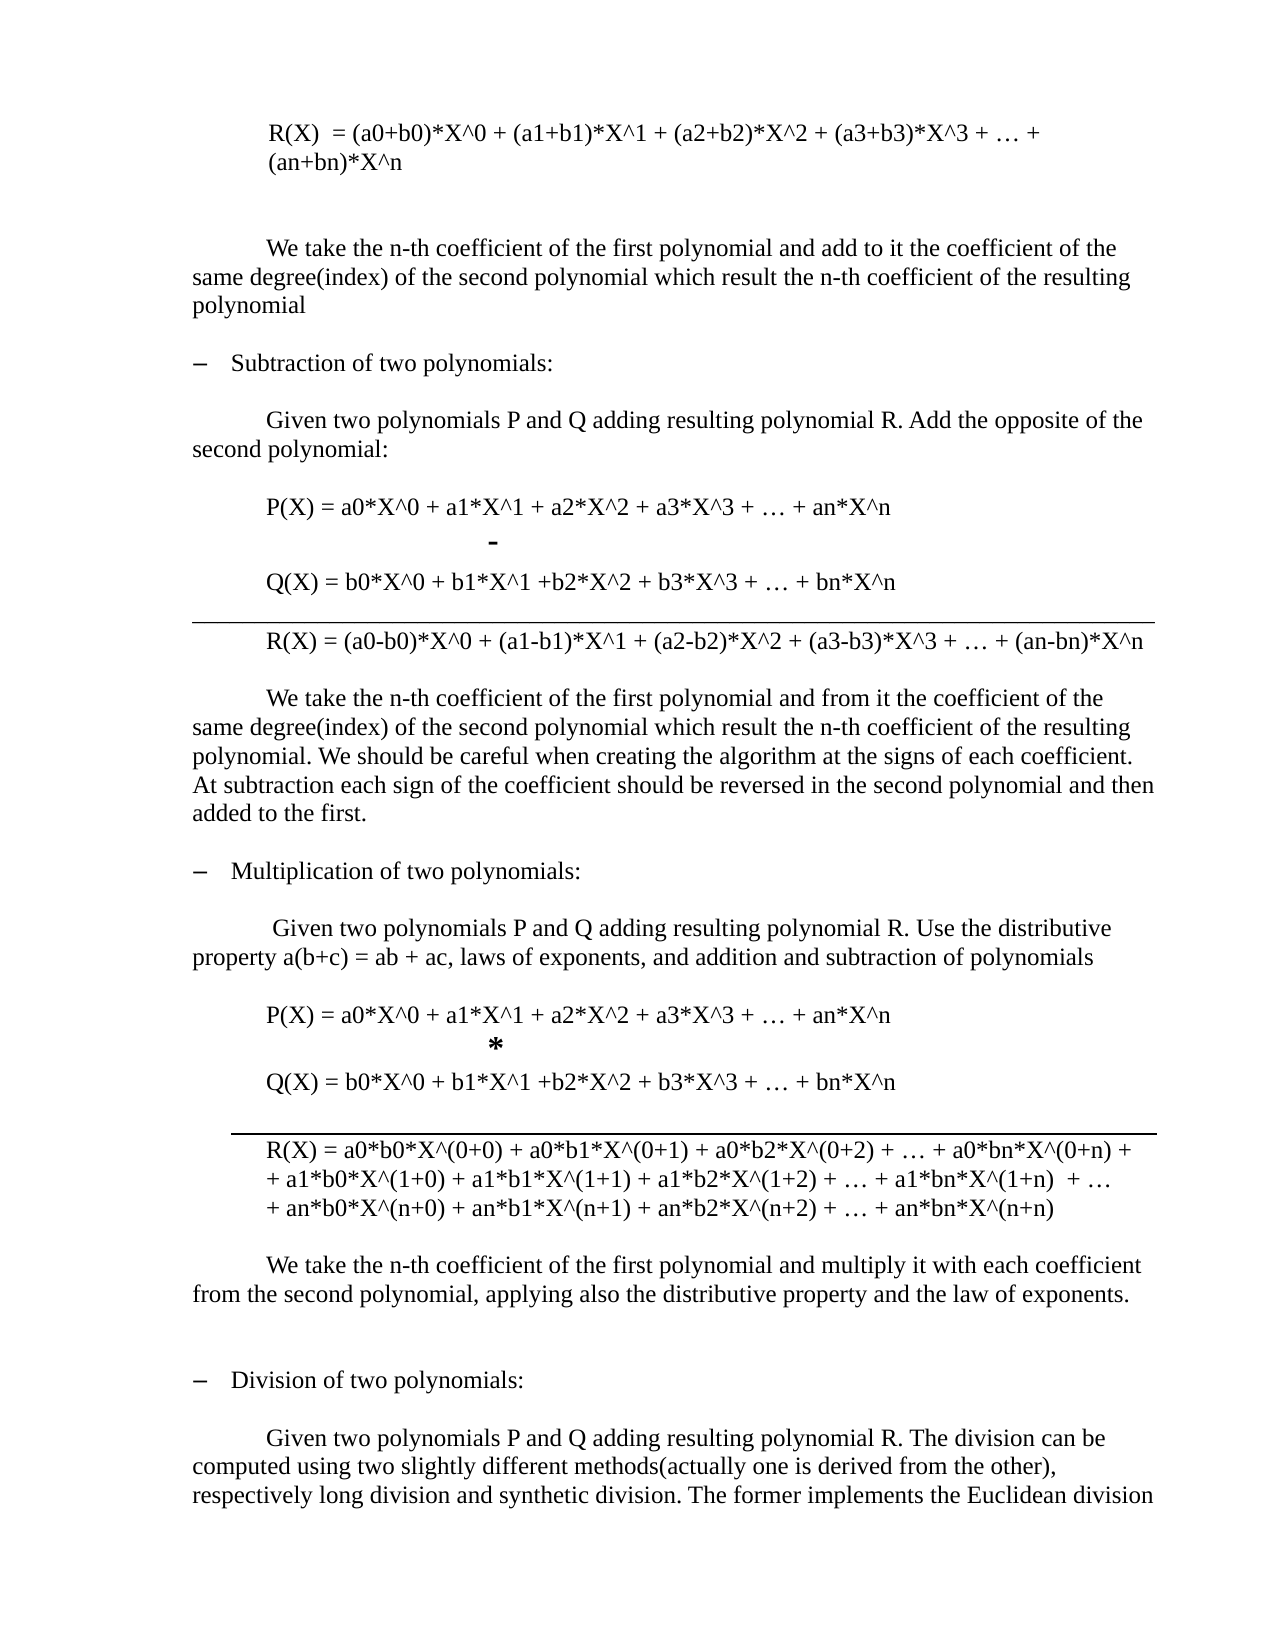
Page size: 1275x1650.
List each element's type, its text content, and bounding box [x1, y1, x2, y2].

text _____________________________________________________________________________ [118, 597, 1157, 626]
text Given two polynomials P and Q adding resulting polynomial R. Use the distributive property a(b+c) = ab + ac, laws of exponents, and addition and subtraction of polynomials [118, 913, 1157, 971]
text * [118, 1028, 1157, 1067]
text - [118, 521, 1157, 559]
text We take the n-th coefficient of the first polynomial and add to it the coefficient of the same degree(index) of the second polynomial which result the n-th coefficient of the resulting polynomial [118, 233, 1157, 319]
text Q(X) = b0*X^0 + b1*X^1 +b2*X^2 + b3*X^3 + … + bn*X^n [118, 559, 1157, 597]
text R(X) = a0*b0*X^(0+0) + a0*b1*X^(0+1) + a0*b2*X^(0+2) + … + a0*bn*X^(0+n) + [118, 1135, 1157, 1164]
list R(X) = (a0+b0)*X^0 + (a1+b1)*X^1 + (a2+b2)*X^2 + (a3+b3)*X^3 + … + (an+bn)*X^n [231, 118, 1157, 176]
text P(X) = a0*X^0 + a1*X^1 + a2*X^2 + a3*X^3 + … + an*X^n [118, 1000, 1157, 1028]
text Given two polynomials P and Q adding resulting polynomial R. Add the opposite of the second polynomial: [118, 406, 1157, 463]
text We take the n-th coefficient of the first polynomial and multiply it with each coefficient from the second polynomial, applying also the distributive property and the law of exponents. [118, 1250, 1157, 1308]
list Division of two polynomials: [193, 1365, 1157, 1394]
text + an*b0*X^(n+0) + an*b1*X^(n+1) + an*b2*X^(n+2) + … + an*bn*X^(n+n) [118, 1193, 1157, 1221]
text Given two polynomials P and Q adding resulting polynomial R. The division can be computed using two slightly different methods(actually one is derived from the other), respectively long division and synthetic division. The former implements the Euclidean division [118, 1423, 1157, 1509]
text + a1*b0*X^(1+0) + a1*b1*X^(1+1) + a1*b2*X^(1+2) + … + a1*bn*X^(1+n) + … [118, 1164, 1157, 1193]
text We take the n-th coefficient of the first polynomial and from it the coefficient of the same degree(index) of the second polynomial which result the n-th coefficient of the resulting polynomial. We should be careful when creating the algorithm at the signs of each coefficient. At subtraction each sign of the coefficient should be reversed in the second polynomial and then added to the first. [118, 683, 1157, 827]
list Multiplication of two polynomials: [193, 856, 1157, 885]
text R(X) = (a0-b0)*X^0 + (a1-b1)*X^1 + (a2-b2)*X^2 + (a3-b3)*X^3 + … + (an-bn)*X^n [118, 626, 1157, 655]
list Subtraction of two polynomials: [193, 348, 1157, 377]
text Q(X) = b0*X^0 + b1*X^1 +b2*X^2 + b3*X^3 + … + bn*X^n [118, 1067, 1157, 1096]
text P(X) = a0*X^0 + a1*X^1 + a2*X^2 + a3*X^3 + … + an*X^n [118, 492, 1157, 521]
